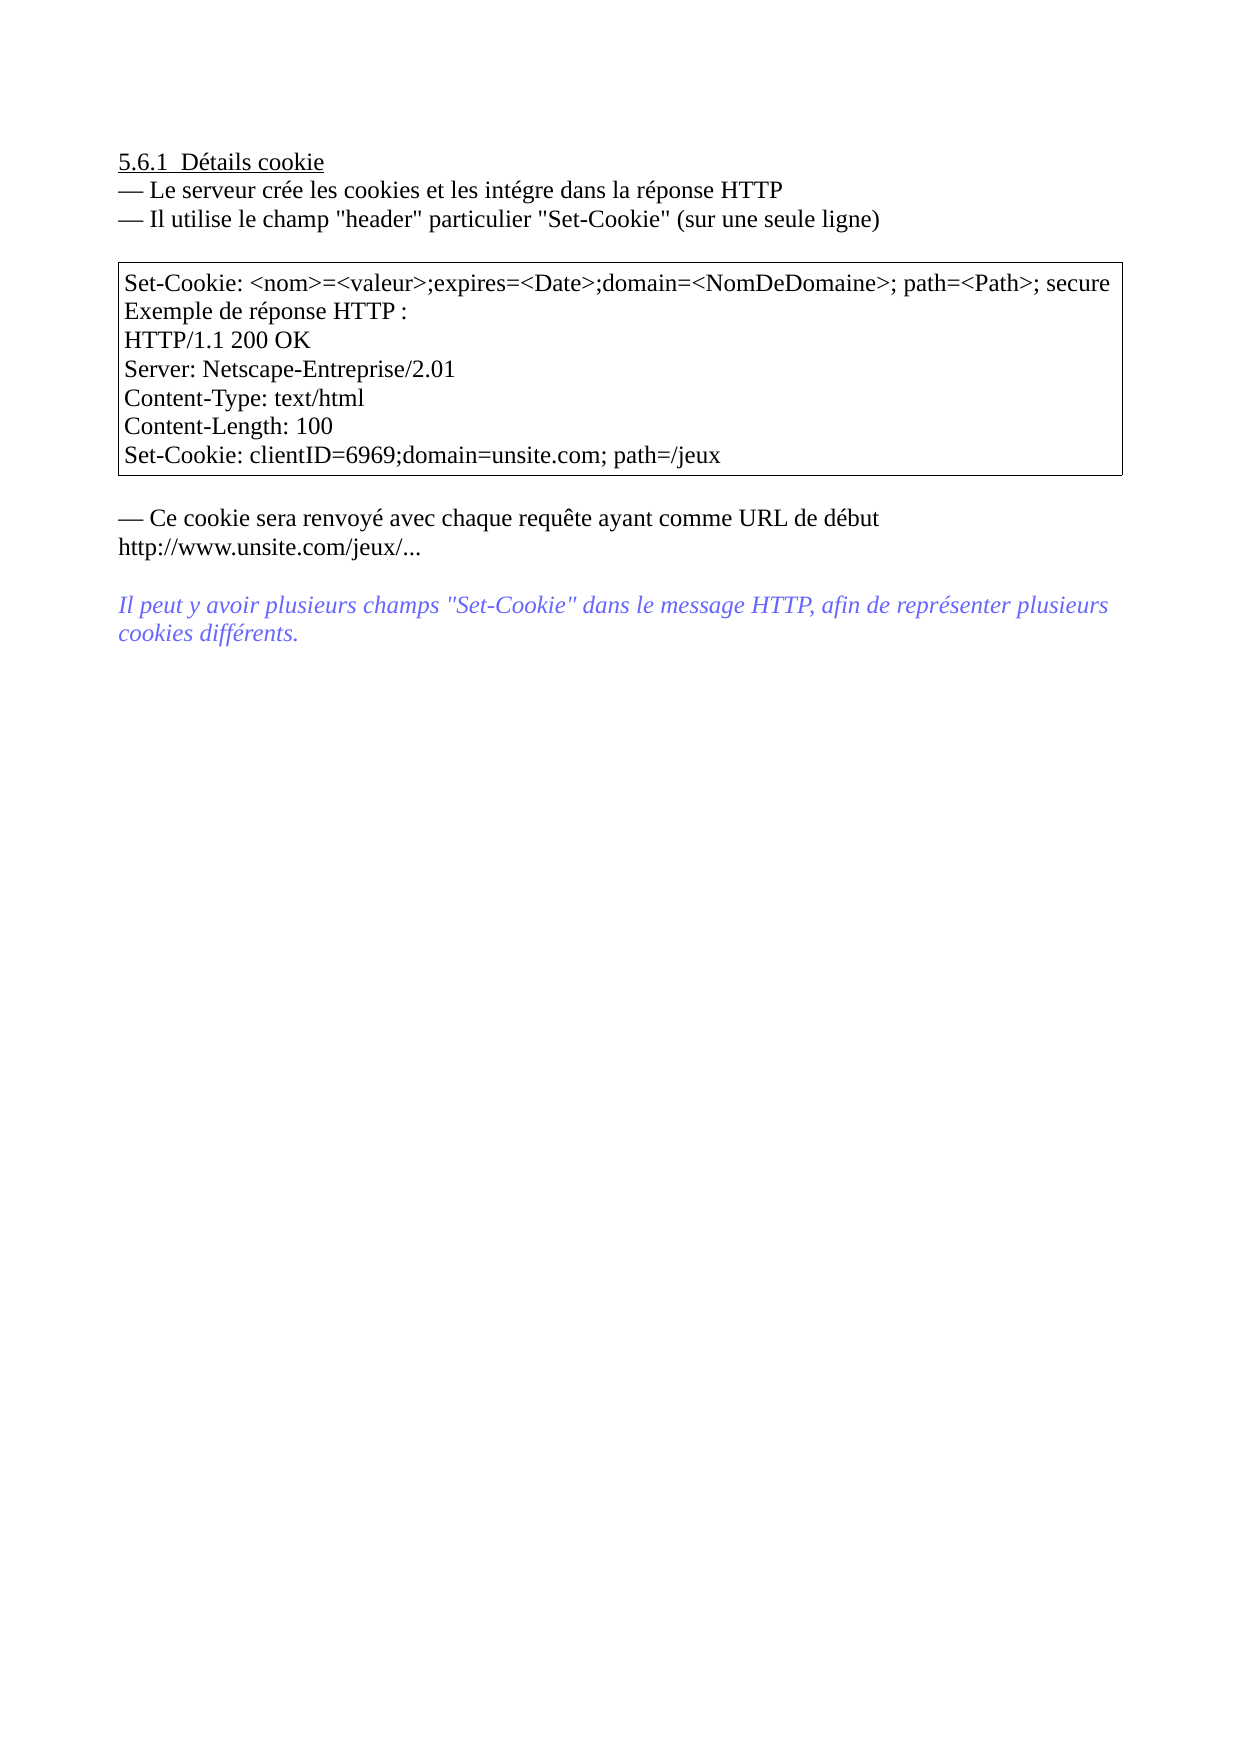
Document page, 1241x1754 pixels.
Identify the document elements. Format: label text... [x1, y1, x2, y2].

text 5.6.1 Détails cookie [118, 147, 1122, 176]
text — Il utilise le champ "header" particulier "Set-Cookie" (sur une seule ligne) [118, 204, 1122, 233]
text Il peut y avoir plusieurs champs "Set-Cookie" dans le message HTTP, afin de représenter plusieurs cookies différents. [118, 590, 1122, 647]
text — Le serveur crée les cookies et les intégre dans la réponse HTTP [118, 176, 1122, 204]
text — Ce cookie sera renvoyé avec chaque requête ayant comme URL de début http://www.unsite.com/jeux/... [118, 503, 1122, 561]
table_header Set-Cookie: <nom>=<valeur>;expires=<Date>;domain=<NomDeDomaine>; path=<Path>; secure Exemple de réponse HTTP : HTTP/1.1 200 OK Server: Netscape-Entreprise/2.01 Content-Type: text/html Content-Length: 100 Set-Cookie: clientID=6969;domain=unsite.com; path=/jeux [119, 263, 1122, 475]
